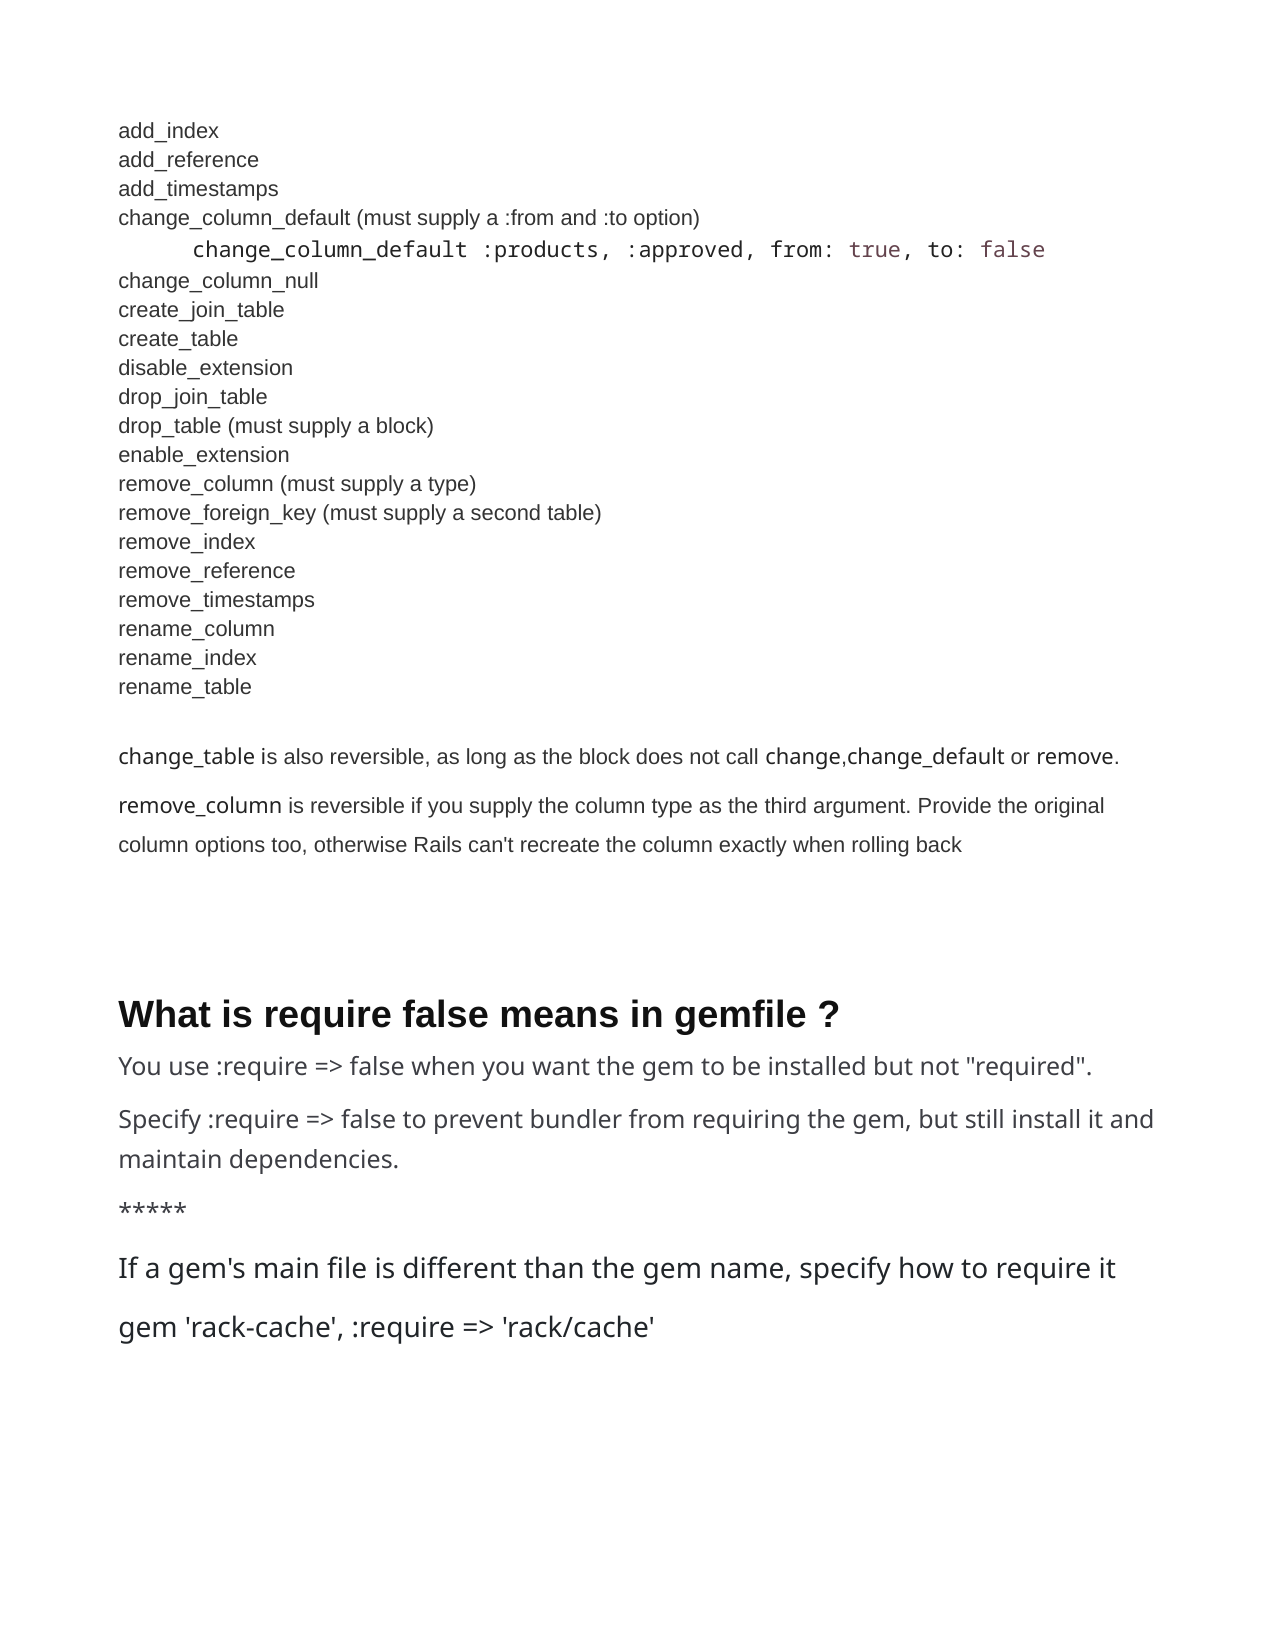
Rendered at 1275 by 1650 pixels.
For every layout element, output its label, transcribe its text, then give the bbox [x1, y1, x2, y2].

subtitle What is require false means in gemfile ? [118, 949, 1157, 1036]
text drop_table (must supply a block) [118, 413, 1157, 438]
text create_join_table [118, 297, 1157, 322]
text change_column_default (must supply a :from and :to option) [118, 205, 1157, 230]
text rename_table [118, 673, 1157, 699]
text remove_column is reversible if you supply the column type as the third argument. Provide the original column options too, otherwise Rails can't recreate the column exactly when rolling back [118, 790, 1157, 857]
text add_reference [118, 147, 1157, 172]
text You use :require => false when you want the gem to be installed but not "required". [118, 1048, 1157, 1082]
text rename_column [118, 616, 1157, 641]
text change_table is also reversible, as long as the block does not call change,change_default or remove. [118, 702, 1157, 771]
text add_index [118, 118, 1157, 143]
text remove_reference [118, 558, 1157, 583]
text enable_extension [118, 442, 1157, 467]
text remove_index [118, 529, 1157, 554]
text change_column_default :products, :approved, from: true, to: false [118, 234, 1157, 264]
text gem 'rack-cache', :require => 'rack/cache' [118, 1307, 1157, 1346]
text disable_extension [118, 355, 1157, 380]
text ***** [118, 1195, 1157, 1229]
text change_column_null [118, 268, 1157, 293]
text create_table [118, 326, 1157, 351]
text drop_join_table [118, 384, 1157, 409]
text If a gem's main file is different than the gem name, specify how to require it [118, 1249, 1157, 1287]
text add_timestamps [118, 176, 1157, 201]
text remove_timestamps [118, 587, 1157, 612]
text remove_foreign_key (must supply a second table) [118, 500, 1157, 525]
text remove_column (must supply a type) [118, 471, 1157, 496]
text Specify :require => false to prevent bundler from requiring the gem, but still install it and maintain dependencies. [118, 1102, 1157, 1175]
text rename_index [118, 644, 1157, 670]
